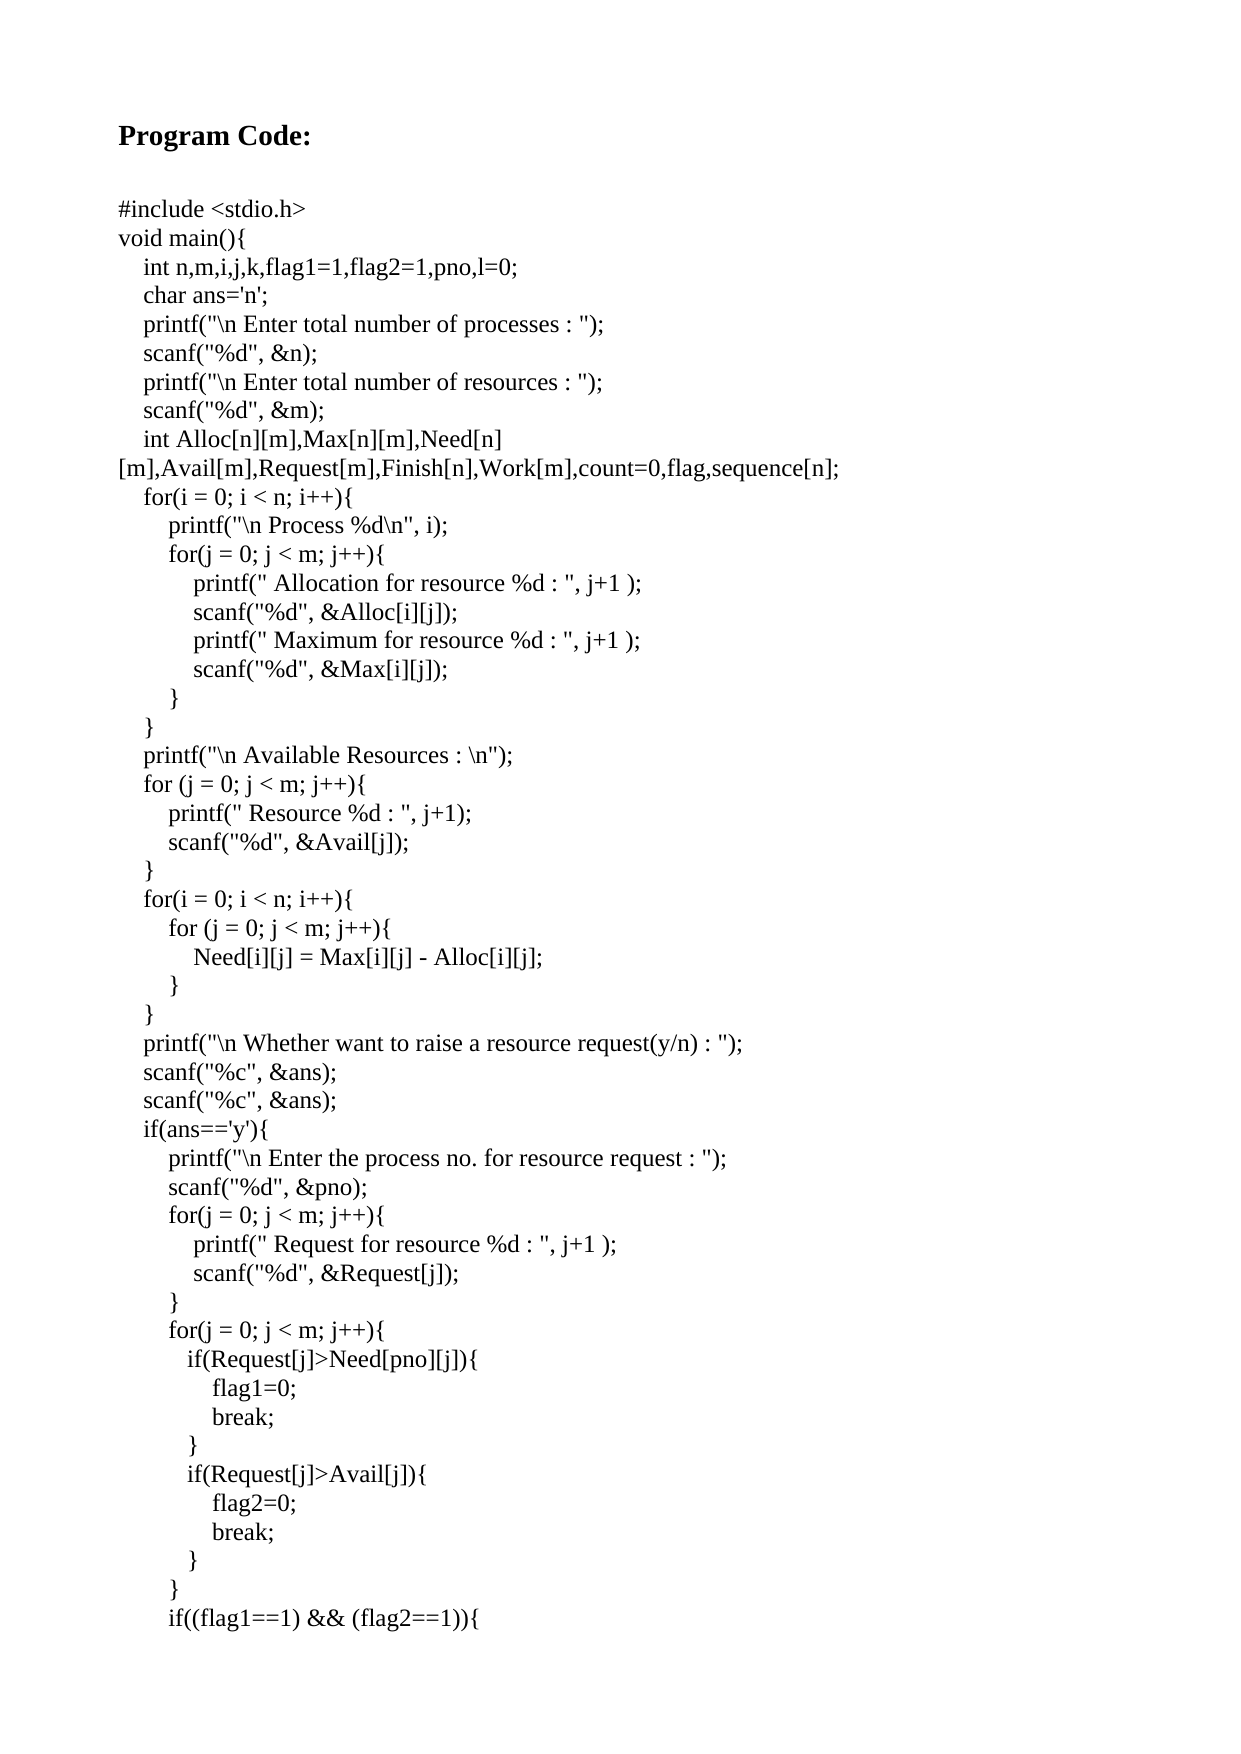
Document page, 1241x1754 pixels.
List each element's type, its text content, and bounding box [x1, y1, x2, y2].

text Program Code: [118, 118, 1122, 152]
text #include <stdio.h> void main(){ int n,m,i,j,k,flag1=1,flag2=1,pno,l=0; char ans='n'; printf("\n Enter total number of processes : "); scanf("%d", &n); printf("\n Enter total number of resources : "); scanf("%d", &m); int Alloc[n][m],Max[n][m],Need[n][m],Avail[m],Request[m],Finish[n],Work[m],count=0,flag,sequence[n]; for(i = 0; i < n; i++){ printf("\n Process %d\n", i); for(j = 0; j < m; j++){ printf(" Allocation for resource %d : ", j+1 ); scanf("%d", &Alloc[i][j]); printf(" Maximum for resource %d : ", j+1 ); scanf("%d", &Max[i][j]); } } printf("\n Available Resources : \n"); for (j = 0; j < m; j++){ printf(" Resource %d : ", j+1); scanf("%d", &Avail[j]); } for(i = 0; i < n; i++){ for (j = 0; j < m; j++){ Need[i][j] = Max[i][j] - Alloc[i][j]; } } printf("\n Whether want to raise a resource request(y/n) : "); scanf("%c", &ans); scanf("%c", &ans); if(ans=='y'){ printf("\n Enter the process no. for resource request : "); scanf("%d", &pno); for(j = 0; j < m; j++){ printf(" Request for resource %d : ", j+1 ); scanf("%d", &Request[j]); } for(j = 0; j < m; j++){ if(Request[j]>Need[pno][j]){ flag1=0; break; } if(Request[j]>Avail[j]){ flag2=0; break; } } if((flag1==1) && (flag2==1)){ [118, 194, 1122, 1632]
